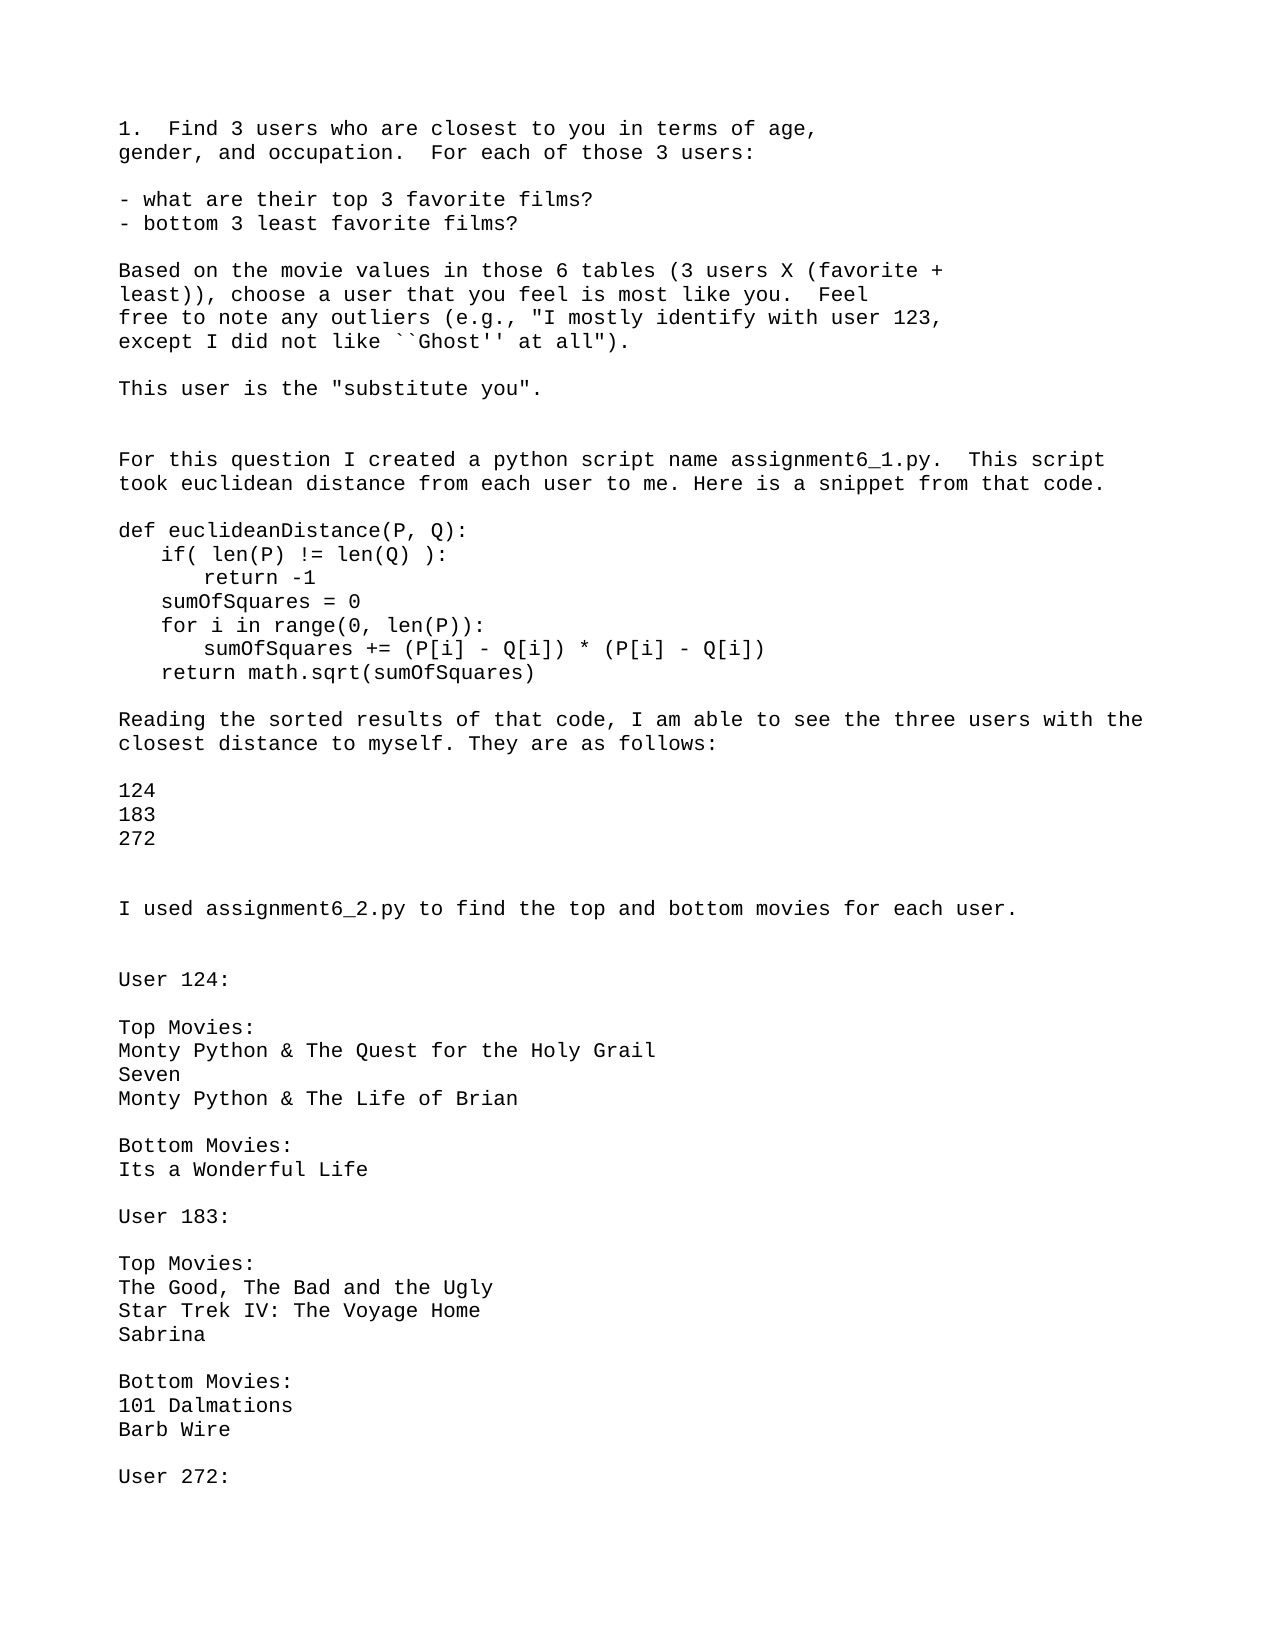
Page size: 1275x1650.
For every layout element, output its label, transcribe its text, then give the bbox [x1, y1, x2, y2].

text Top Movies: [118, 1017, 1157, 1040]
text Sabrina [118, 1324, 1157, 1348]
text 101 Dalmations [118, 1395, 1157, 1419]
text Monty Python & The Quest for the Holy Grail [118, 1040, 1157, 1064]
text 124 [118, 780, 1157, 804]
text 183 [118, 804, 1157, 827]
text except I did not like ``Ghost'' at all"). [118, 331, 1157, 354]
text Reading the sorted results of that code, I am able to see the three users with the closest distance to myself. They are as follows: [118, 709, 1157, 757]
text Seven [118, 1064, 1157, 1088]
text def euclideanDistance(P, Q): [118, 520, 1157, 544]
text Its a Wonderful Life [118, 1158, 1157, 1182]
text Bottom Movies: [118, 1135, 1157, 1158]
text For this question I created a python script name assignment6_1.py. This script took euclidean distance from each user to me. Here is a snippet from that code. [118, 449, 1157, 496]
text free to note any outliers (e.g., "I mostly identify with user 123, [118, 307, 1157, 331]
text Based on the movie values in those 6 tables (3 users X (favorite + [118, 260, 1157, 284]
text if( len(P) != len(Q) ): [118, 544, 1157, 567]
text Top Movies: [118, 1253, 1157, 1277]
text User 183: [118, 1206, 1157, 1229]
text - what are their top 3 favorite films? [118, 189, 1157, 213]
text - bottom 3 least favorite films? [118, 213, 1157, 236]
text I used assignment6_2.py to find the top and bottom movies for each user. [118, 898, 1157, 922]
text sumOfSquares = 0 [118, 591, 1157, 615]
text User 124: [118, 969, 1157, 993]
text This user is the "substitute you". [118, 378, 1157, 402]
text sumOfSquares += (P[i] - Q[i]) * (P[i] - Q[i]) [118, 638, 1157, 662]
text Star Trek IV: The Voyage Home [118, 1300, 1157, 1324]
text The Good, The Bad and the Ugly [118, 1277, 1157, 1300]
text least)), choose a user that you feel is most like you. Feel [118, 284, 1157, 307]
text for i in range(0, len(P)): [118, 615, 1157, 638]
text gender, and occupation. For each of those 3 users: [118, 142, 1157, 165]
text Bottom Movies: [118, 1371, 1157, 1395]
text Monty Python & The Life of Brian [118, 1088, 1157, 1111]
text User 272: [118, 1466, 1157, 1489]
text 1. Find 3 users who are closest to you in terms of age, [118, 118, 1157, 142]
text 272 [118, 827, 1157, 851]
text return -1 [118, 567, 1157, 591]
text return math.sqrt(sumOfSquares) [118, 662, 1157, 686]
text Barb Wire [118, 1419, 1157, 1442]
